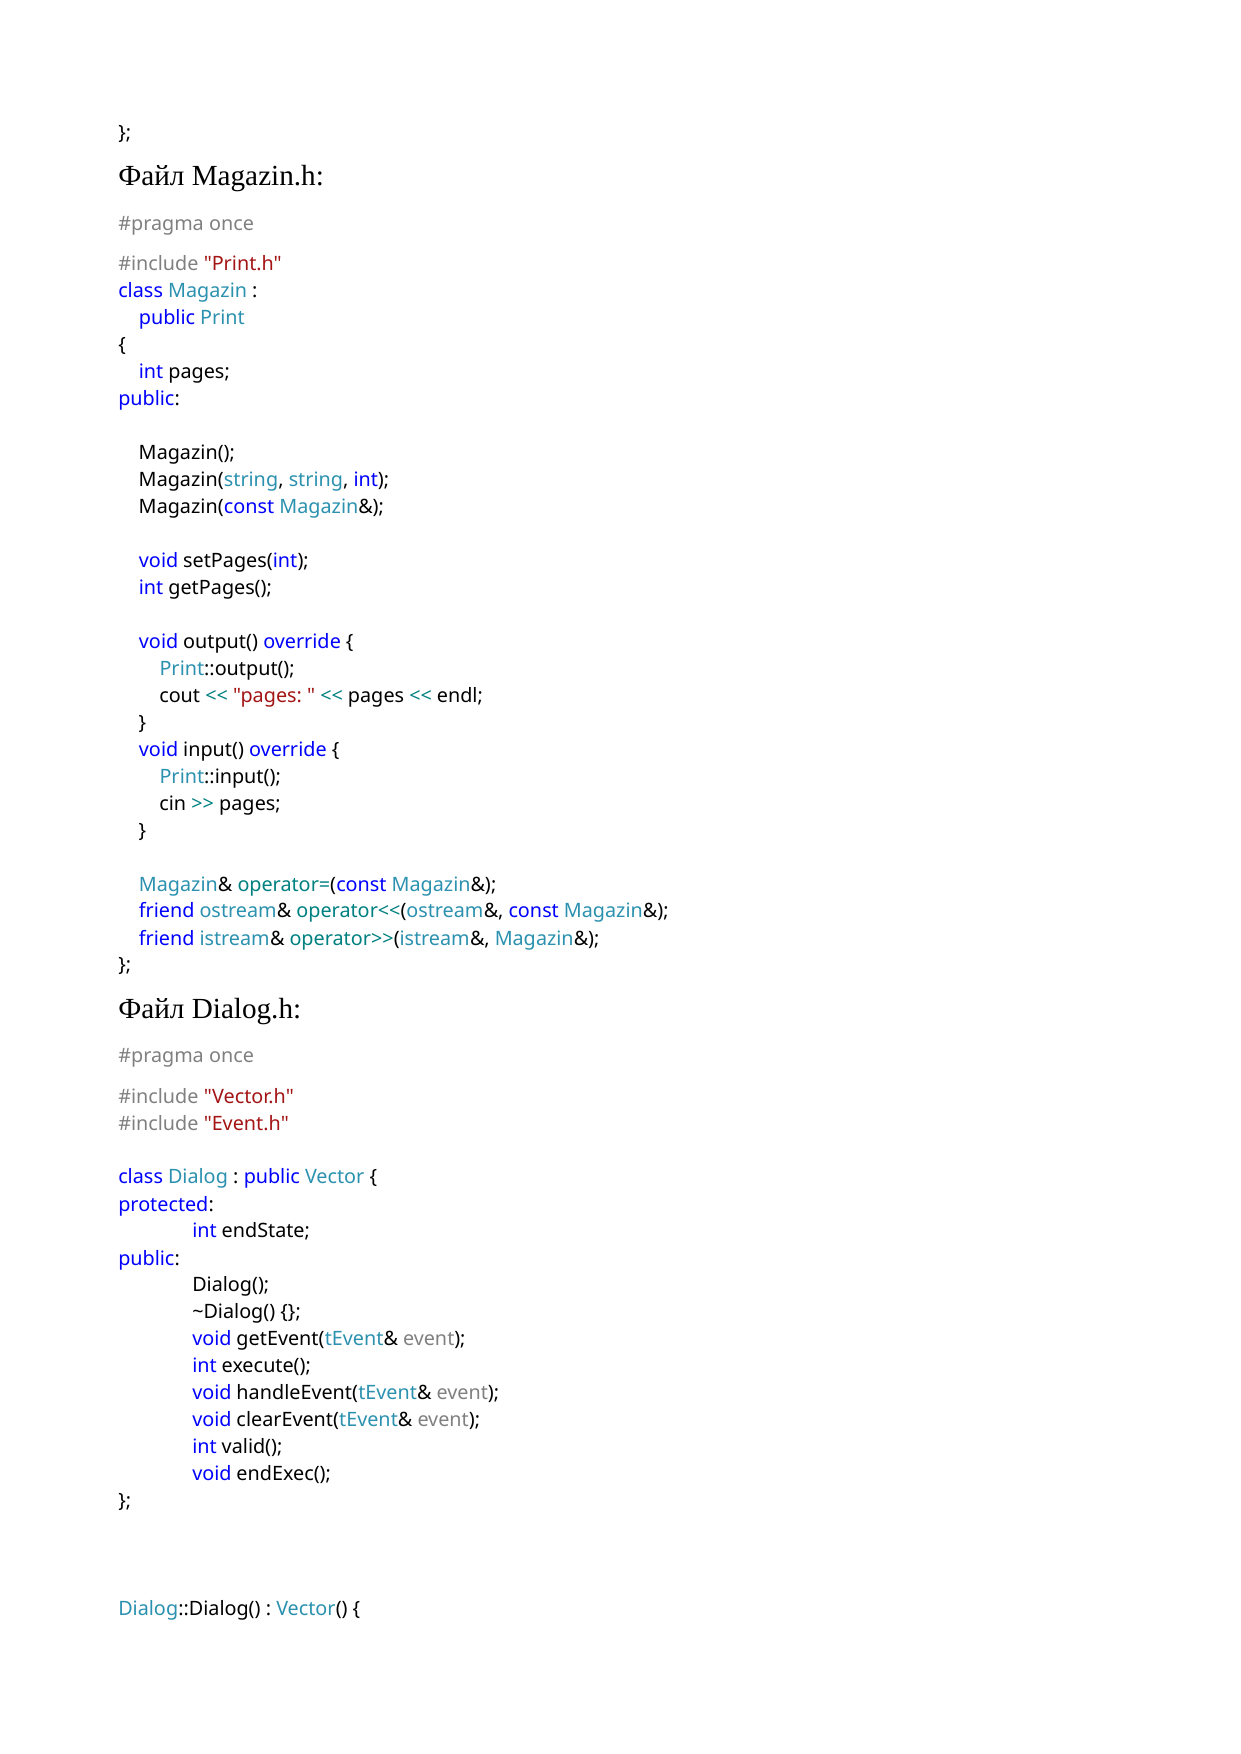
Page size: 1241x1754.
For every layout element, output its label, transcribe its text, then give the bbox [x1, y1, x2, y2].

text int pages; [118, 357, 1122, 384]
text Print::output(); [118, 654, 1122, 681]
text int execute(); [118, 1352, 1122, 1379]
text } [118, 708, 1122, 735]
text }; [118, 1487, 1122, 1513]
text int endState; [118, 1217, 1122, 1244]
text void endExec(); [118, 1459, 1122, 1487]
text #pragma once [118, 209, 1122, 236]
text { [118, 330, 1122, 357]
text void setPages(int); [118, 546, 1122, 573]
text public: [118, 384, 1122, 411]
text #include "Vector.h" [118, 1082, 1122, 1109]
text void getEvent(tEvent& event); [118, 1325, 1122, 1352]
text Dialog(); [118, 1271, 1122, 1298]
text friend istream& operator>>(istream&, Magazin&); [118, 924, 1122, 951]
text }; [118, 118, 1122, 145]
text #pragma once [118, 1041, 1122, 1068]
text Dialog::Dialog() : Vector() { [118, 1594, 1122, 1621]
text public Print [118, 303, 1122, 330]
text protected: [118, 1190, 1122, 1217]
text int valid(); [118, 1433, 1122, 1459]
text }; [118, 951, 1122, 978]
text #include "Print.h" [118, 249, 1122, 276]
text Magazin(const Magazin&); [118, 492, 1122, 519]
text Print::input(); [118, 762, 1122, 789]
text Magazin& operator=(const Magazin&); [118, 870, 1122, 897]
text void output() override { [118, 627, 1122, 654]
text ~Dialog() {}; [118, 1298, 1122, 1325]
text Magazin(); [118, 438, 1122, 465]
text public: [118, 1244, 1122, 1271]
text class Dialog : public Vector { [118, 1163, 1122, 1190]
text Файл Dialog.h: [118, 991, 1122, 1025]
text void handleEvent(tEvent& event); [118, 1379, 1122, 1406]
text #include "Event.h" [118, 1109, 1122, 1136]
text cout << "pages: " << pages << endl; [118, 681, 1122, 708]
text } [118, 816, 1122, 843]
text cin >> pages; [118, 789, 1122, 816]
text friend ostream& operator<<(ostream&, const Magazin&); [118, 897, 1122, 924]
text Файл Magazin.h: [118, 158, 1122, 192]
text Magazin(string, string, int); [118, 465, 1122, 492]
text void input() override { [118, 735, 1122, 762]
text void clearEvent(tEvent& event); [118, 1406, 1122, 1433]
text int getPages(); [118, 573, 1122, 600]
text class Magazin : [118, 276, 1122, 303]
